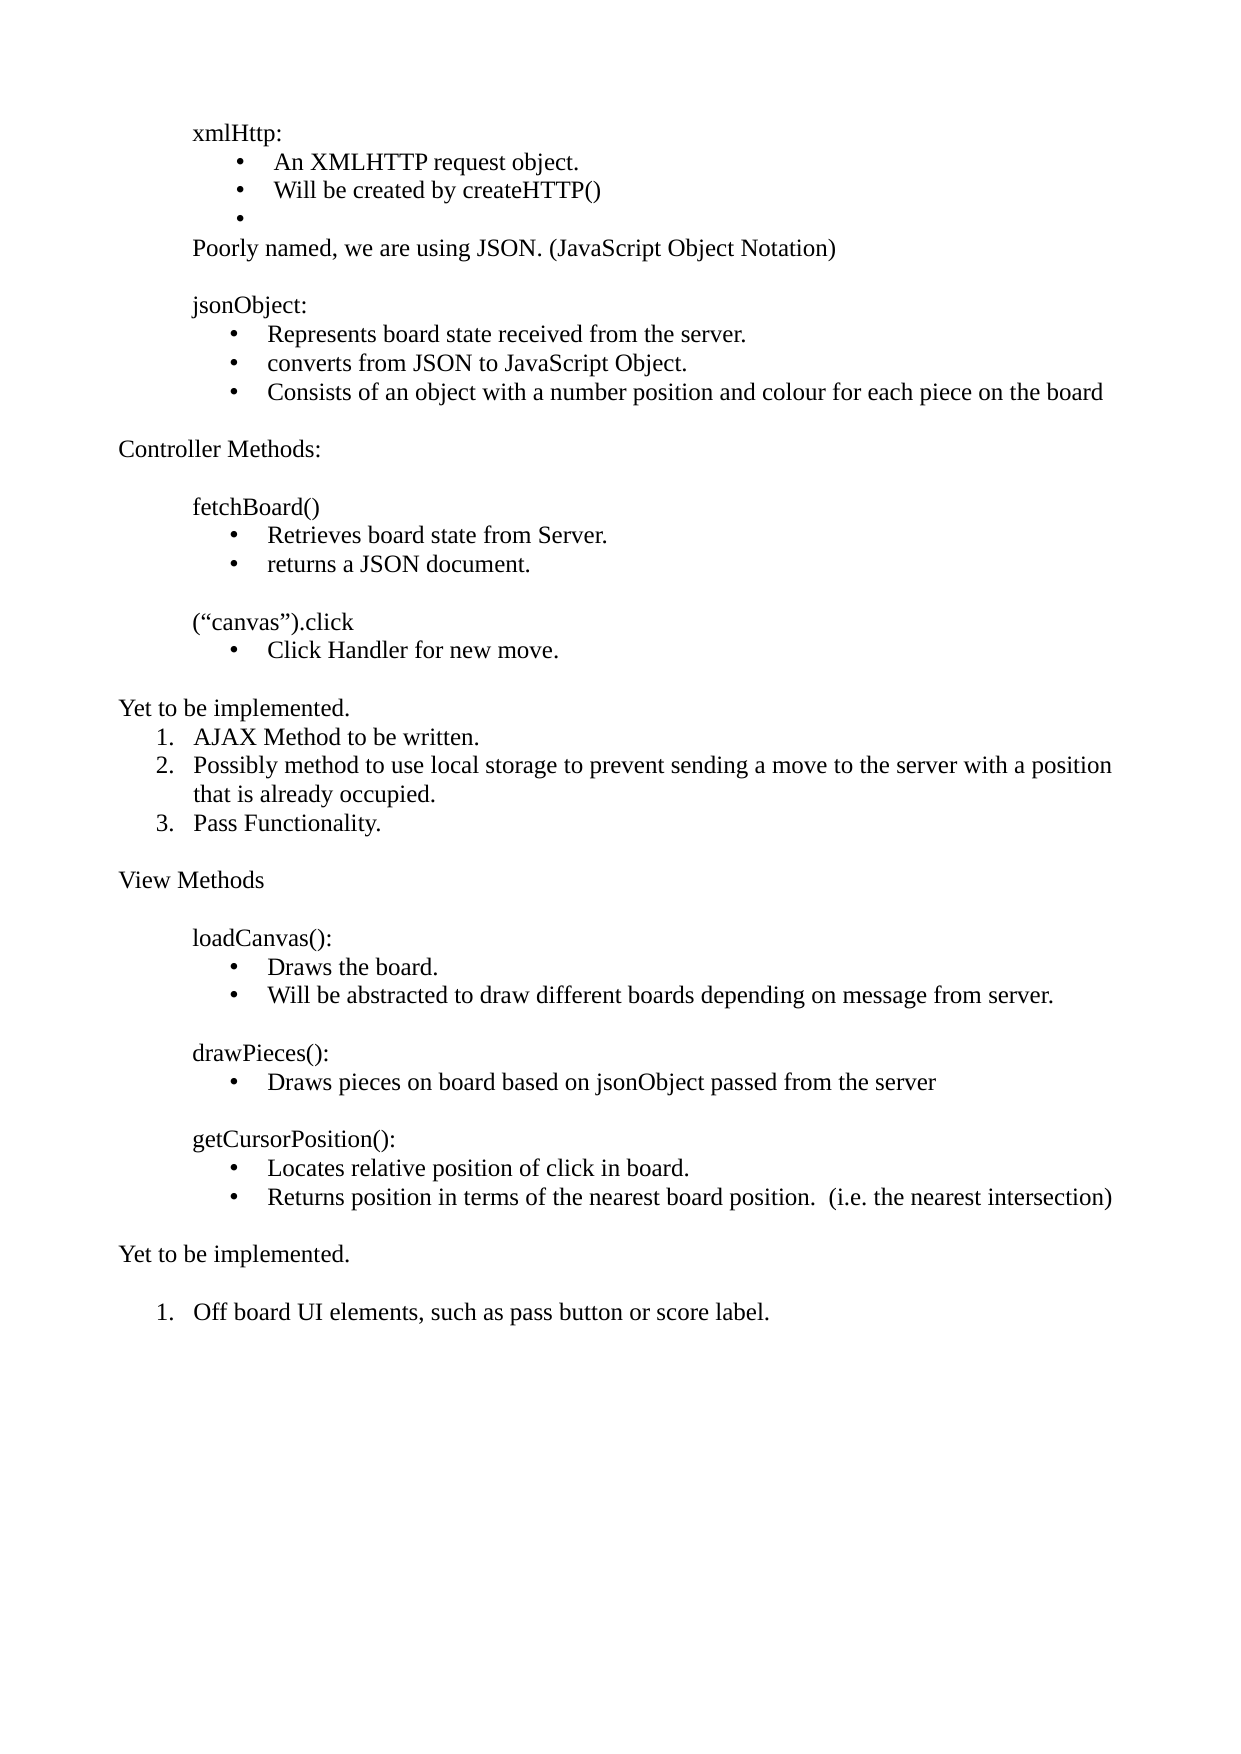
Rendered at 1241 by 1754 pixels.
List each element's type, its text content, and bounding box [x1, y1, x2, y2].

text Yet to be implemented. [118, 1239, 1122, 1268]
text (“canvas”).click [118, 607, 1122, 636]
list Will be abstracted to draw different boards depending on message from server. [229, 981, 1122, 1009]
text getCursorPosition(): [118, 1124, 1122, 1153]
list Retrieves board state from Server. [229, 521, 1122, 549]
text loadCanvas(): [118, 923, 1122, 952]
list Possibly method to use local storage to prevent sending a move to the server with a position that is already occupied. [156, 751, 1122, 808]
list Will be created by createHTTP() [236, 176, 1122, 204]
list Returns position in terms of the nearest board position. (i.e. the nearest intersection) [229, 1182, 1122, 1211]
text drawPieces(): [118, 1038, 1122, 1067]
list AJAX Method to be written. [156, 722, 1122, 751]
list Pass Functionality. [156, 808, 1122, 837]
text View Methods [118, 866, 1122, 894]
text Yet to be implemented. [118, 693, 1122, 722]
list Draws the board. [229, 952, 1122, 981]
list Click Handler for new move. [229, 636, 1122, 664]
list returns a JSON document. [229, 549, 1122, 578]
text Poorly named, we are using JSON. (JavaScript Object Notation) [118, 233, 1122, 262]
list An XMLHTTP request object. [236, 147, 1122, 176]
text fetchBoard() [118, 492, 1122, 521]
list Draws pieces on board based on jsonObject passed from the server [229, 1067, 1122, 1096]
list Locates relative position of click in board. [229, 1153, 1122, 1182]
text Controller Methods: [118, 434, 1122, 463]
text xmlHttp: [118, 118, 1122, 147]
list converts from JSON to JavaScript Object. [229, 348, 1122, 377]
list Represents board state received from the server. [229, 319, 1122, 348]
text jsonObject: [118, 291, 1122, 319]
list Off board UI elements, such as pass button or score label. [156, 1297, 1122, 1326]
list Consists of an object with a number position and colour for each piece on the board [229, 377, 1122, 406]
